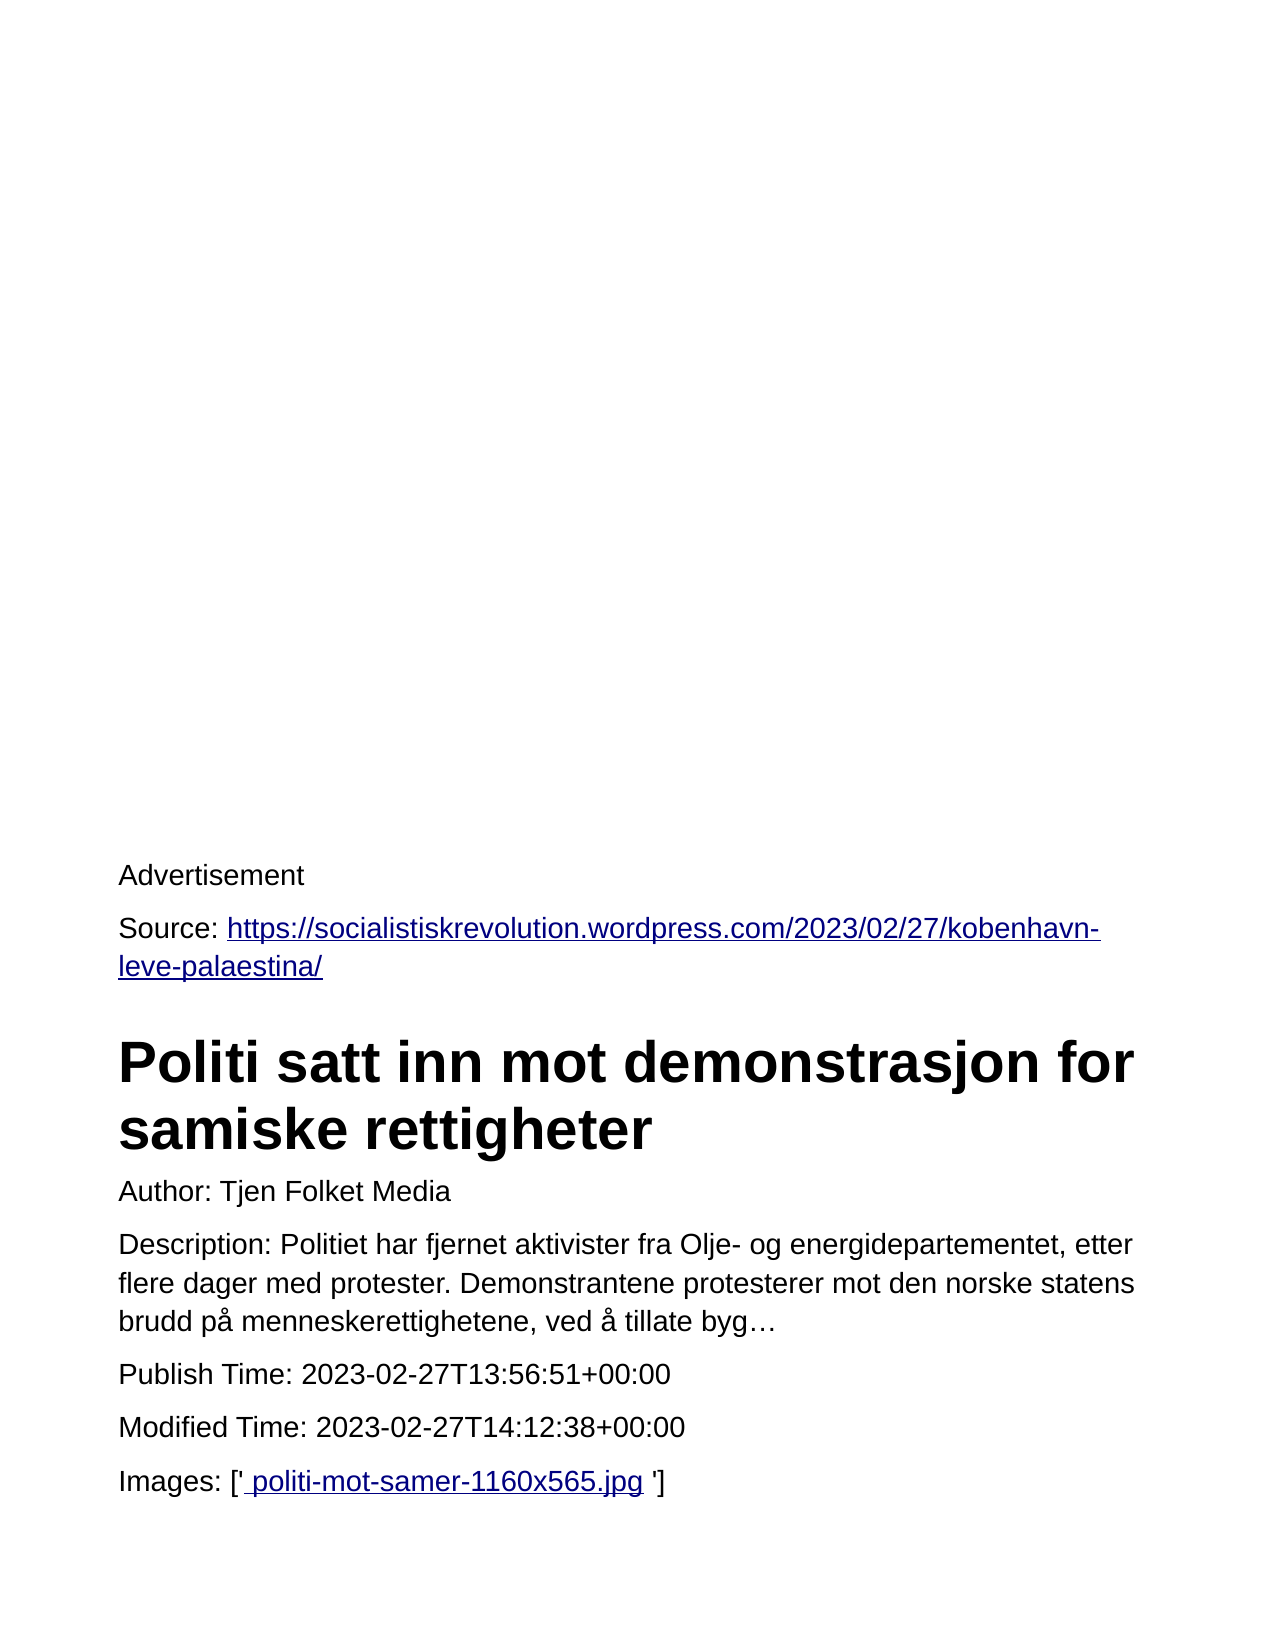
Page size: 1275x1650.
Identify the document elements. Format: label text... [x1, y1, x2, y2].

text Images: [' politi-mot-samer-1160x565.jpg '] [118, 1463, 1157, 1497]
subtitle Politi satt inn mot demonstrasjon for samiske rettigheter [118, 1027, 1157, 1161]
text Source: https://socialistiskrevolution.wordpress.com/2023/02/27/kobenhavn-leve-palaestina/ [118, 911, 1157, 983]
text Author: Tjen Folket Media [118, 1174, 1157, 1207]
text Description: Politiet har fjernet aktivister fra Olje- og energidepartementet, etter flere dager med protester. Demonstrantene protesterer mot den norske statens brudd på menneskerettighetene, ved å tillate byg… [118, 1227, 1157, 1338]
text Publish Time: 2023-02-27T13:56:51+00:00 [118, 1357, 1157, 1391]
text Advertisement [118, 857, 1157, 891]
text Modified Time: 2023-02-27T14:12:38+00:00 [118, 1410, 1157, 1444]
